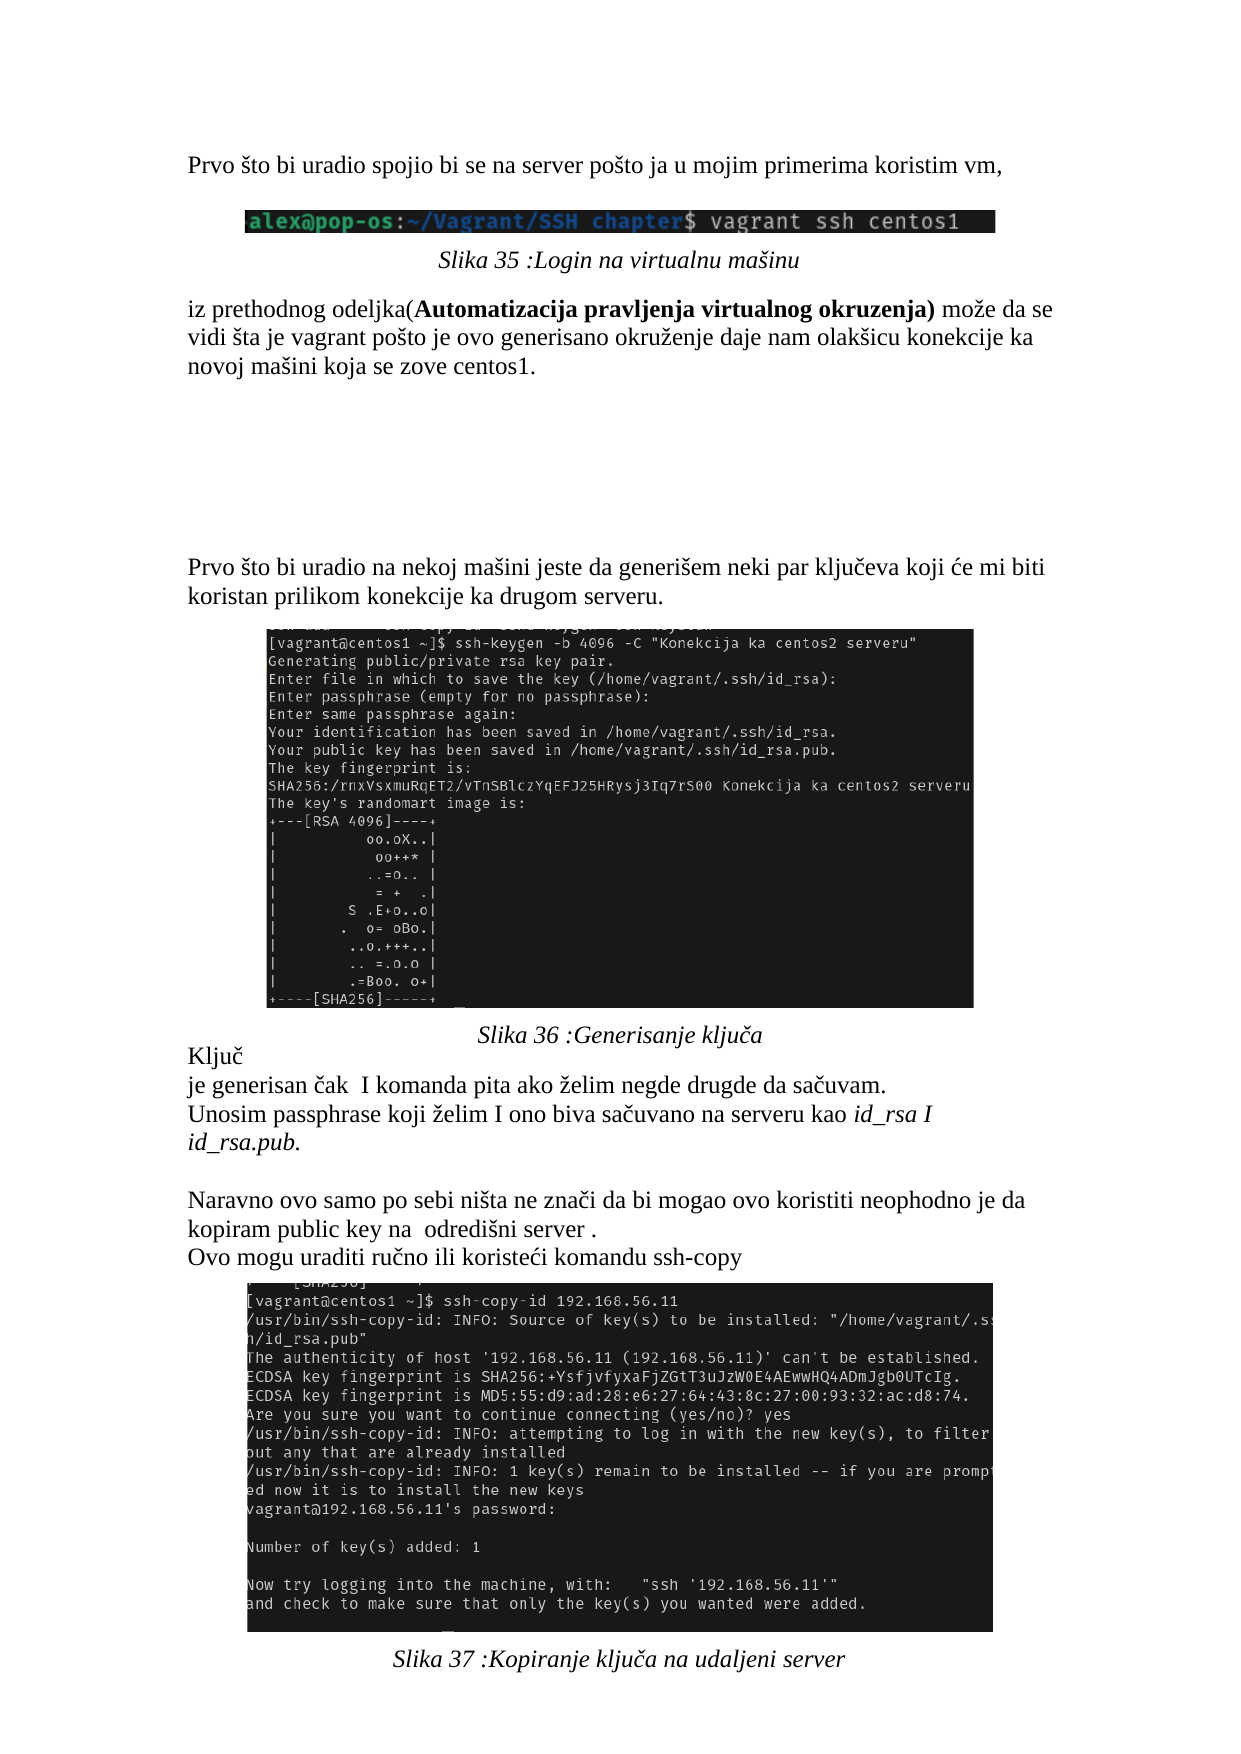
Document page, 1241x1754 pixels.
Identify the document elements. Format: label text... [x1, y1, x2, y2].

text Slika 36 :Generisanje ključa [267, 1008, 973, 1049]
picture [244, 210, 996, 233]
picture [247, 1283, 993, 1632]
text Prvo što bi uradio na nekoj mašini jeste da generišem neki par ključeva koji će mi biti koristan prilikom konekcije ka drugom serveru. [187, 552, 1053, 610]
text Ovo mogu uraditi ručno ili koristeći komandu ssh-copy [187, 1242, 1053, 1271]
text Naravno ovo samo po sebi ništa ne znači da bi mogao ovo koristiti neophodno je da kopiram public key na odredišni server . [187, 1185, 1053, 1242]
text Ključ je generisan čak I komanda pita ako želim negde drugde da sačuvam. [187, 1041, 1053, 1099]
text Unosim passphrase koji želim I ono biva sačuvano na serveru kao id_rsa I id_rsa.pub. [187, 1099, 1053, 1156]
text Slika 37 :Kopiranje ključa na udaljeni server [247, 1632, 993, 1672]
picture [266, 629, 974, 1008]
text Prvo što bi uradio spojio bi se na server pošto ja u mojim primerima koristim vm, [187, 150, 1053, 179]
text iz prethodnog odeljka(Automatizacija pravljenja virtualnog okruzenja) može da se vidi šta je vagrant pošto je ovo generisano okruženje daje nam olakšicu konekcije ka novoj mašini koja se zove centos1. [187, 294, 1053, 380]
text Slika 35 :Login na virtualnu mašinu [245, 233, 995, 274]
